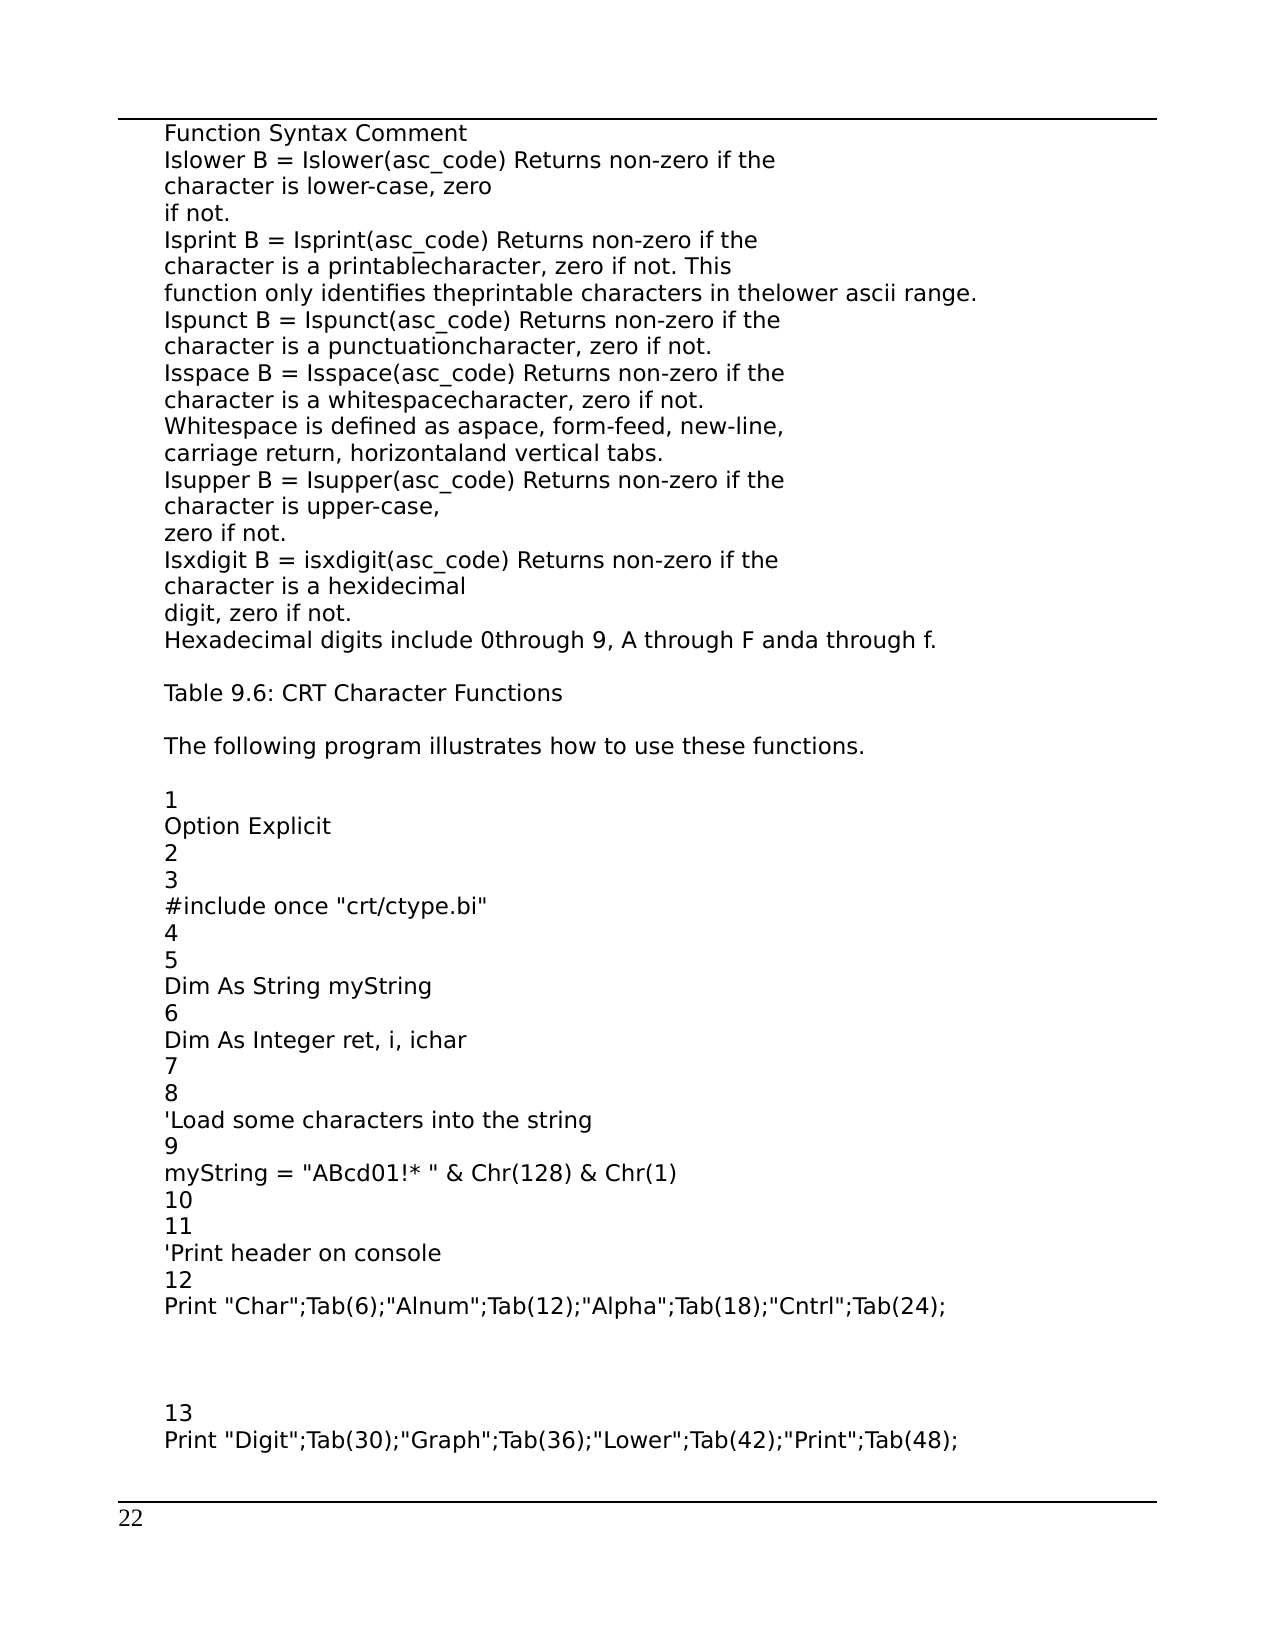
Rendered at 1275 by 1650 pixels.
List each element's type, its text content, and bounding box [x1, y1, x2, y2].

text Print "Char";Tab(6);"Alnum";Tab(12);"Alpha";Tab(18);"Cntrl";Tab(24); [118, 1293, 1157, 1320]
text Isupper B = Isupper(asc_code) Returns non-zero if the [118, 467, 1157, 493]
text Isprint B = Isprint(asc_code) Returns non-zero if the [118, 227, 1157, 253]
text character is a hexidecimal [118, 573, 1157, 600]
text zero if not. [118, 520, 1157, 547]
text Isspace B = Isspace(asc_code) Returns non-zero if the [118, 360, 1157, 387]
text character is upper-case, [118, 493, 1157, 520]
text The following program illustrates how to use these functions. [118, 733, 1157, 760]
text 8 [118, 1080, 1157, 1107]
text Function Syntax Comment [118, 120, 1157, 147]
text digit, zero if not. [118, 600, 1157, 627]
text 2 [118, 840, 1157, 867]
text 9 [118, 1133, 1157, 1160]
text Dim As String myString [118, 973, 1157, 1000]
text 'Print header on console [118, 1240, 1157, 1267]
text carriage return, horizontaland vertical tabs. [118, 440, 1157, 467]
text 4 [118, 920, 1157, 947]
text #include once "crt/ctype.bi" [118, 893, 1157, 920]
text character is lower-case, zero [118, 173, 1157, 200]
text 7 [118, 1053, 1157, 1080]
text Dim As Integer ret, i, ichar [118, 1027, 1157, 1053]
text myString = "ABcd01!* " & Chr(128) & Chr(1) [118, 1160, 1157, 1187]
text 13 [118, 1400, 1157, 1427]
text 'Load some characters into the string [118, 1107, 1157, 1133]
text Print "Digit";Tab(30);"Graph";Tab(36);"Lower";Tab(42);"Print";Tab(48); [118, 1427, 1157, 1453]
text 1 [118, 787, 1157, 813]
text Table 9.6: CRT Character Functions [118, 680, 1157, 707]
text if not. [118, 200, 1157, 227]
text character is a whitespacecharacter, zero if not. [118, 387, 1157, 413]
text character is a punctuationcharacter, zero if not. [118, 333, 1157, 360]
text 3 [118, 867, 1157, 893]
text Hexadecimal digits include 0through 9, A through F anda through f. [118, 627, 1157, 653]
text 10 [118, 1187, 1157, 1213]
text Option Explicit [118, 813, 1157, 840]
text character is a printablecharacter, zero if not. This [118, 253, 1157, 280]
text Isxdigit B = isxdigit(asc_code) Returns non-zero if the [118, 547, 1157, 573]
text Ispunct B = Ispunct(asc_code) Returns non-zero if the [118, 307, 1157, 333]
text Whitespace is defined as aspace, form-feed, new-line, [118, 413, 1157, 440]
text Islower B = Islower(asc_code) Returns non-zero if the [118, 147, 1157, 173]
text function only identifies theprintable characters in thelower ascii range. [118, 280, 1157, 307]
text 12 [118, 1267, 1157, 1293]
text 11 [118, 1213, 1157, 1240]
text 6 [118, 1000, 1157, 1027]
text 5 [118, 947, 1157, 973]
